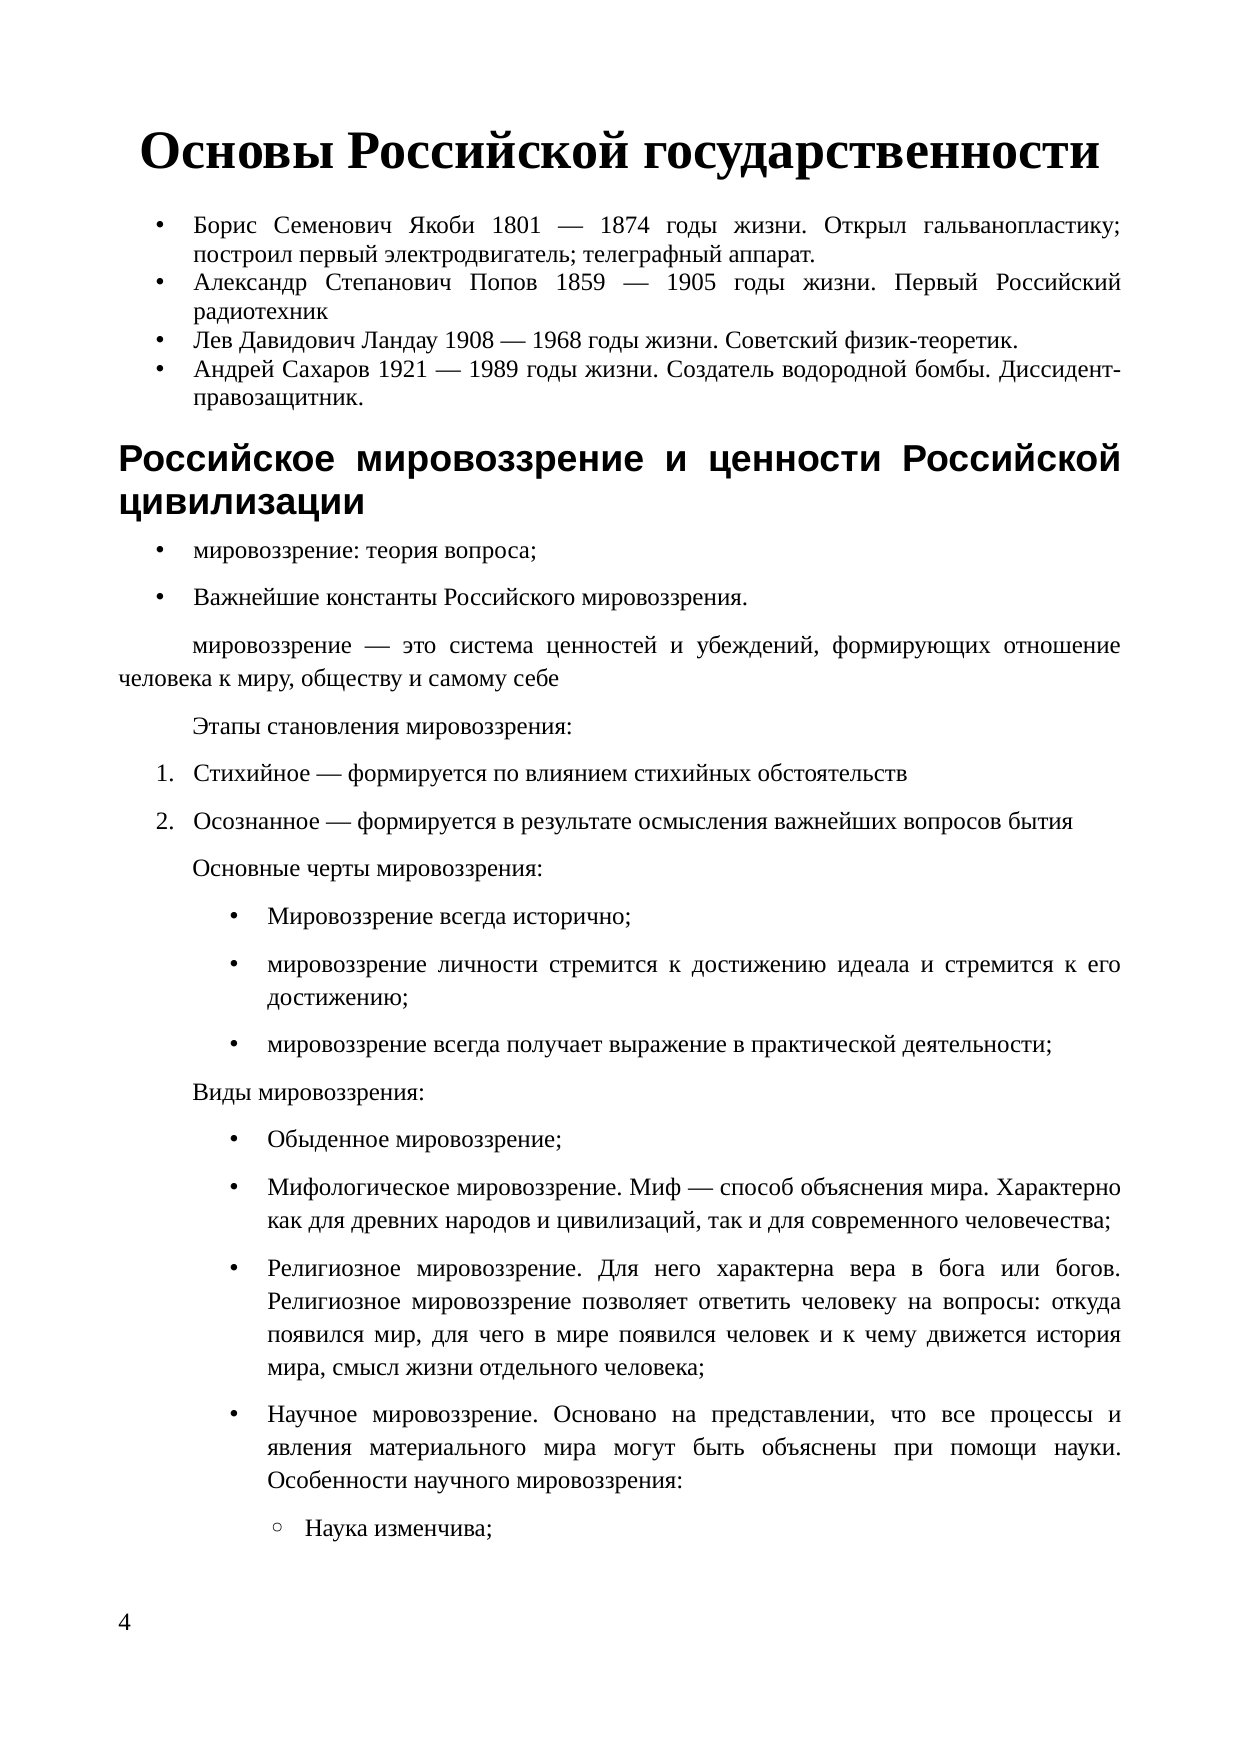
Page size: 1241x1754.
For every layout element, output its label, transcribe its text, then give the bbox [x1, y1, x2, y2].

list Борис Семенович Якоби 1801 — 1874 годы жизни. Открыл гальванопластику; построил первый электродвигатель; телеграфный аппарат. [156, 210, 1122, 267]
text Виды мировоззрения: [118, 1077, 1122, 1106]
list Осознанное — формируется в результате осмысления важнейших вопросов бытия [156, 806, 1122, 835]
text Основные черты мировоззрения: [118, 853, 1122, 882]
list Андрей Сахаров 1921 — 1989 годы жизни. Создатель водородной бомбы. Диссидент-правозащитник. [156, 354, 1122, 411]
list мировоззрение всегда получает выражение в практической деятельности; [229, 1029, 1122, 1058]
text Этапы становления мировоззрения: [118, 711, 1122, 739]
list Научное мировоззрение. Основано на представлении, что все процессы и явления материального мира могут быть объяснены при помощи науки. Особенности научного мировоззрения: [229, 1399, 1122, 1494]
text мировоззрение — это система ценностей и убеждений, формирующих отношение человека к миру, обществу и самому себе [118, 630, 1122, 692]
list Важнейшие константы Российского мировоззрения. [156, 582, 1122, 611]
list Александр Степанович Попов 1859 — 1905 годы жизни. Первый Российский радиотехник [156, 267, 1122, 325]
list Мировоззрение всегда исторично; [229, 901, 1122, 930]
list Наука изменчива; [267, 1513, 1122, 1542]
list мировоззрение личности стремится к достижению идеала и стремится к его достижению; [229, 949, 1122, 1011]
list Лев Давидович Ландау 1908 — 1968 годы жизни. Советский физик-теоретик. [156, 325, 1122, 354]
list мировоззрение: теория вопроса; [156, 535, 1122, 564]
subtitle Российское мировоззрение и ценности Российской цивилизации [118, 436, 1122, 522]
list Мифологическое мировоззрение. Миф — способ объяснения мира. Характерно как для древних народов и цивилизаций, так и для современного человечества; [229, 1172, 1122, 1234]
list Стихийное — формируется по влиянием стихийных обстоятельств [156, 758, 1122, 787]
list Религиозное мировоззрение. Для него характерна вера в бога или богов. Религиозное мировоззрение позволяет ответить человеку на вопросы: откуда появился мир, для чего в мире появился человек и к чему движется история мира, смысл жизни отдельного человека; [229, 1253, 1122, 1381]
list Обыденное мировоззрение; [229, 1124, 1122, 1153]
